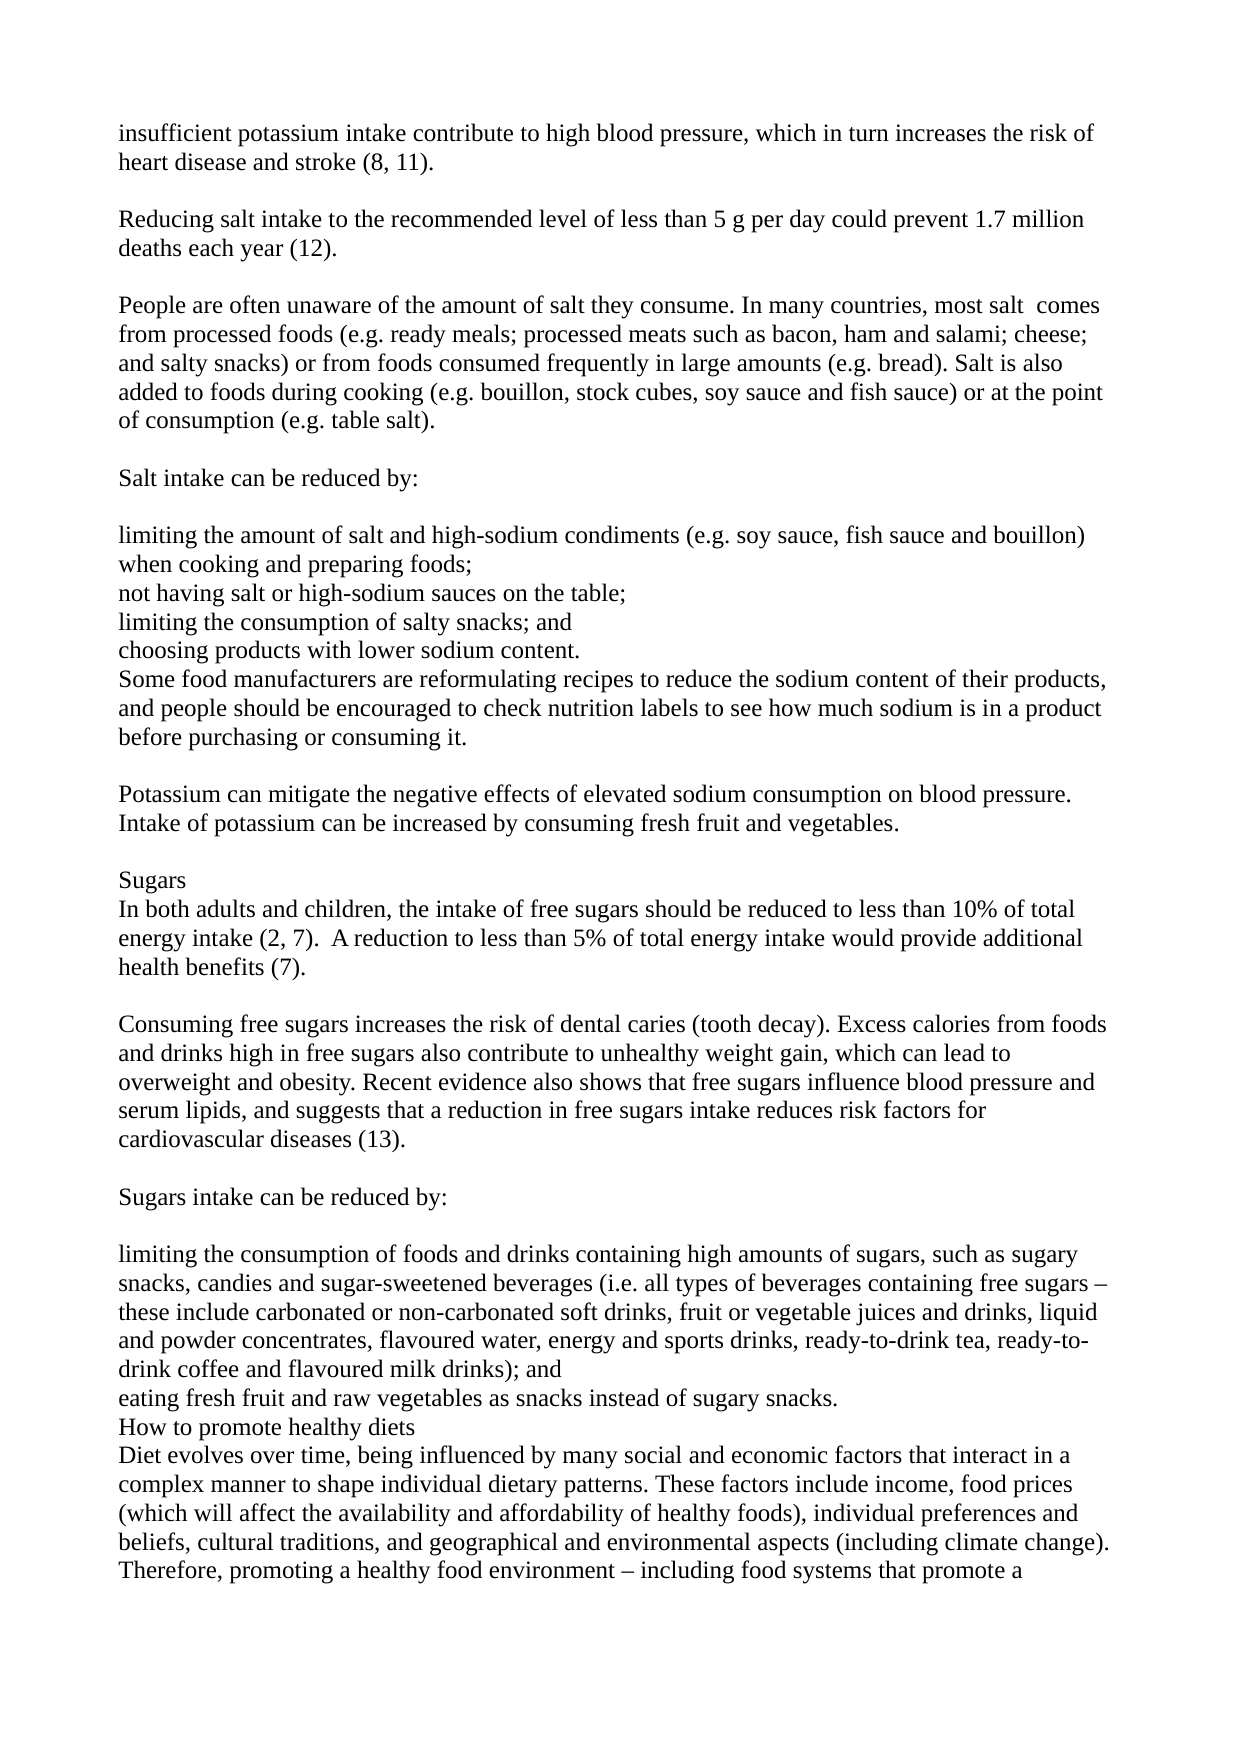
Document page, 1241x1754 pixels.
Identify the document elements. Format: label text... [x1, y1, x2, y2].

text Potassium can mitigate the negative effects of elevated sodium consumption on blood pressure. Intake of potassium can be increased by consuming fresh fruit and vegetables. [118, 779, 1122, 837]
text Some food manufacturers are reformulating recipes to reduce the sodium content of their products, and people should be encouraged to check nutrition labels to see how much sodium is in a product before purchasing or consuming it. [118, 664, 1122, 751]
text limiting the amount of salt and high-sodium condiments (e.g. soy sauce, fish sauce and bouillon) when cooking and preparing foods; [118, 521, 1122, 578]
text Sugars [118, 866, 1122, 894]
text eating fresh fruit and raw vegetables as snacks instead of sugary snacks. [118, 1383, 1122, 1412]
text Consuming free sugars increases the risk of dental caries (tooth decay). Excess calories from foods and drinks high in free sugars also contribute to unhealthy weight gain, which can lead to overweight and obesity. Recent evidence also shows that free sugars influence blood pressure and serum lipids, and suggests that a reduction in free sugars intake reduces risk factors for cardiovascular diseases (13). [118, 1009, 1122, 1153]
text Reducing salt intake to the recommended level of less than 5 g per day could prevent 1.7 million deaths each year (12). [118, 204, 1122, 262]
text Diet evolves over time, being influenced by many social and economic factors that interact in a complex manner to shape individual dietary patterns. These factors include income, food prices (which will affect the availability and affordability of healthy foods), individual preferences and beliefs, cultural traditions, and geographical and environmental aspects (including climate change). Therefore, promoting a healthy food environment – including food systems that promote a [118, 1441, 1122, 1584]
text Salt intake can be reduced by: [118, 463, 1122, 492]
text insufficient potassium intake contribute to high blood pressure, which in turn increases the risk of heart disease and stroke (8, 11). [118, 118, 1122, 176]
text How to promote healthy diets [118, 1412, 1122, 1441]
text limiting the consumption of foods and drinks containing high amounts of sugars, such as sugary snacks, candies and sugar-sweetened beverages (i.e. all types of beverages containing free sugars – these include carbonated or non‐carbonated soft drinks, fruit or vegetable juices and drinks, liquid and powder concentrates, flavoured water, energy and sports drinks, ready‐to‐drink tea, ready‐to‐drink coffee and flavoured milk drinks); and [118, 1239, 1122, 1383]
text People are often unaware of the amount of salt they consume. In many countries, most salt comes from processed foods (e.g. ready meals; processed meats such as bacon, ham and salami; cheese; and salty snacks) or from foods consumed frequently in large amounts (e.g. bread). Salt is also added to foods during cooking (e.g. bouillon, stock cubes, soy sauce and fish sauce) or at the point of consumption (e.g. table salt). [118, 291, 1122, 434]
text limiting the consumption of salty snacks; and [118, 607, 1122, 636]
text Sugars intake can be reduced by: [118, 1182, 1122, 1211]
text not having salt or high-sodium sauces on the table; [118, 578, 1122, 607]
text In both adults and children, the intake of free sugars should be reduced to less than 10% of total energy intake (2, 7). A reduction to less than 5% of total energy intake would provide additional health benefits (7). [118, 894, 1122, 981]
text choosing products with lower sodium content. [118, 636, 1122, 664]
